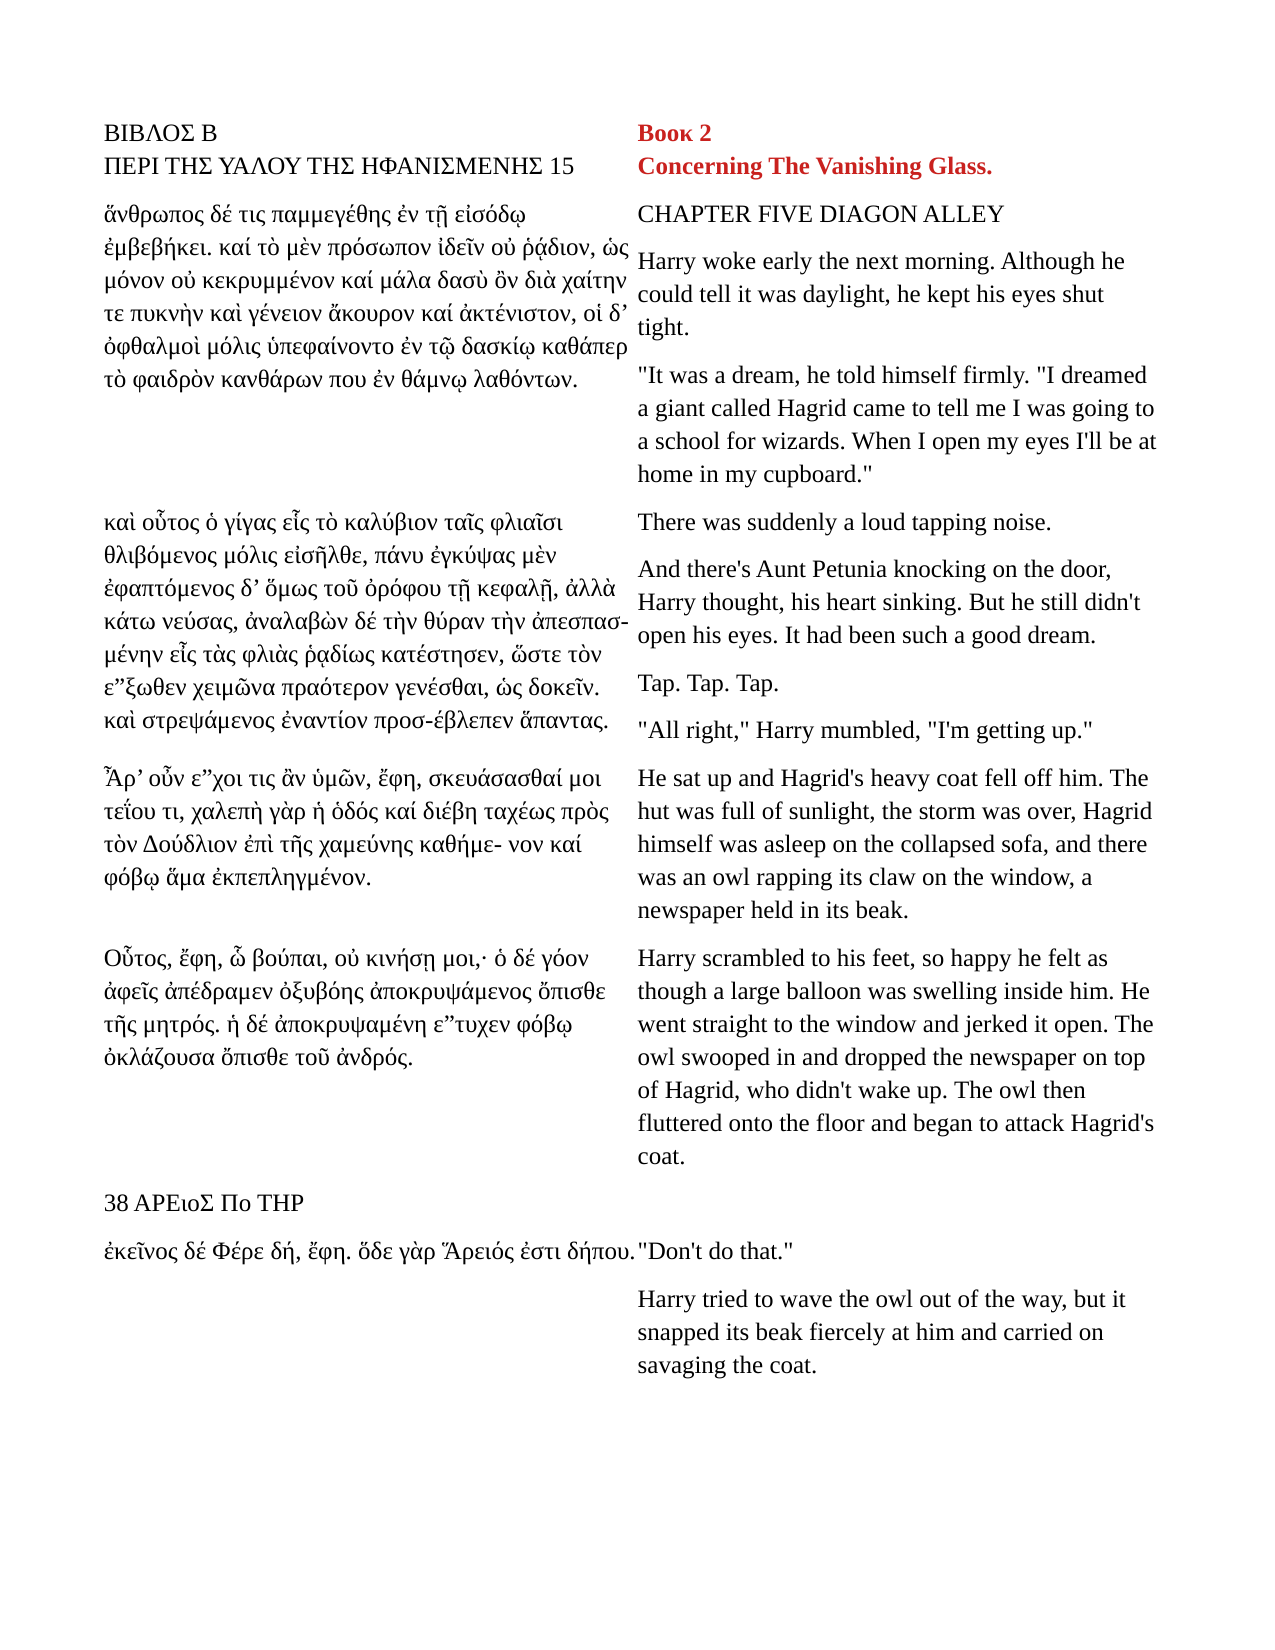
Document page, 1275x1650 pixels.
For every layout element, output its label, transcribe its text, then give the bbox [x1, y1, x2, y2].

table_cell There was suddenly a loud tapping noise. And there's Aunt Petunia knocking on the door, Harry thought, his heart sinking. But he still didn't open his eyes. It had been such a good dream. Tap. Tap. Tap. "All right," Harry mumbled, "I'm getting up." [638, 507, 1157, 763]
table_cell καὶ οὗτος ὁ γίγας εἷς τὸ καλύβιον ταῖς φλιαῖσι θλιβόμενος μόλις εἰσῆλθε, πάνυ ἐγκύψας μὲν ἐφαπτόμενος δ’ ὅμως τοῦ ὀρόφου τῇ κεφαλῇ, ἀλλὰ κάτω νεύσας, ἀναλαβὼν δέ τὴν θύραν τὴν ἀπεσπασ-μένην εἶς τὰς φλιὰς ῥᾳδίως κατέστησεν, ὥστε τὸν ε”ξωθεν χειμῶνα πραότερον γενέσθαι, ὡς δοκεῖν. καὶ στρεψάμενος ἐναντίον προσ-έβλεπεν ἅπαντας. [104, 507, 637, 763]
table_header ΒΙΒΛΟΣ Β ΠΕΡΙ ΤΗΣ ΥΑΛΟΥ ΤΗΣ ΗΦΑΝΙΣΜΕΝΗΣ 15 [104, 118, 637, 199]
table_cell CHAPTER FIVE DIAGON ALLEY Harry woke early the next morning. Although he could tell it was daylight, he kept his eyes shut tight. "It was a dream, he told himself firmly. "I dreamed a giant called Hagrid came to tell me I was going to a school for wizards. When I open my eyes I'll be at home in my cupboard." [638, 199, 1157, 507]
table_cell Οὗτος, ἔφη, ὧ βούπαι, οὐ κινήσῃ μοι,· ὁ δέ γόον ἀφεῖς ἀπέδραμεν ὀξυβόης ἀποκρυψάμενος ὄπισθε τῆς μητρός. ἡ δέ ἀποκρυψαμένη ε”τυχεν φόβῳ ὀκλάζουσα ὄπισθε τοῦ ἀνδρός. [104, 943, 637, 1188]
table_cell ἐκεῖνος δέ Φέρε δή, ἔφη. ὅδε γὰρ Ἅρειός ἐστι δήπου. [104, 1236, 637, 1397]
table_cell [638, 1189, 1157, 1236]
table_cell 38 ΑΡΕιοΣ Πο ΤΗΡ [104, 1189, 637, 1236]
table_cell Ἆρ’ οὖν ε”χοι τις ἂν ὑμῶν, ἔφη, σκευάσασθαί μοι τεΐου τι, χαλεπὴ γὰρ ἡ ὁδός καί διέβη ταχέως πρὸς τὸν Δούδλιον ἐπὶ τῆς χαμεύνης καθήμε- νον καί φόβῳ ἅμα ἐκπεπληγμένον. [104, 763, 637, 943]
table_header Βοοκ 2 Concerning The Vanishing Glass. [638, 118, 1157, 199]
table_cell ἅνθρωπος δέ τις παμμεγέθης ἐν τῇ εἰσόδῳ ἐμβεβήκει. καί τὸ μὲν πρόσωπον ἰδεῖν οὐ ῥᾴδιον, ὡς μόνον οὐ κεκρυμμένον καί μάλα δασὺ ὂν διὰ χαίτην τε πυκνὴν καὶ γένειον ἄκουρον καί ἀκτένιστον, οἱ δ’ ὀφθαλμοὶ μόλις ὑπεφαίνοντο ἐν τῷ δασκίῳ καθάπερ τὸ φαιδρὸν κανθάρων που ἐν θάμνῳ λαθόντων. [104, 199, 637, 507]
table_cell "Don't do that." Harry tried to wave the owl out of the way, but it snapped its beak fiercely at him and carried on savaging the coat. [638, 1236, 1157, 1397]
table_cell Harry scrambled to his feet, so happy he felt as though a large balloon was swelling inside him. He went straight to the window and jerked it open. The owl swooped in and dropped the newspaper on top of Hagrid, who didn't wake up. The owl then fluttered onto the floor and began to attack Hagrid's coat. [638, 943, 1157, 1188]
table_cell He sat up and Hagrid's heavy coat fell off him. The hut was full of sunlight, the storm was over, Hagrid himself was asleep on the collapsed sofa, and there was an owl rapping its claw on the window, a newspaper held in its beak. [638, 763, 1157, 943]
